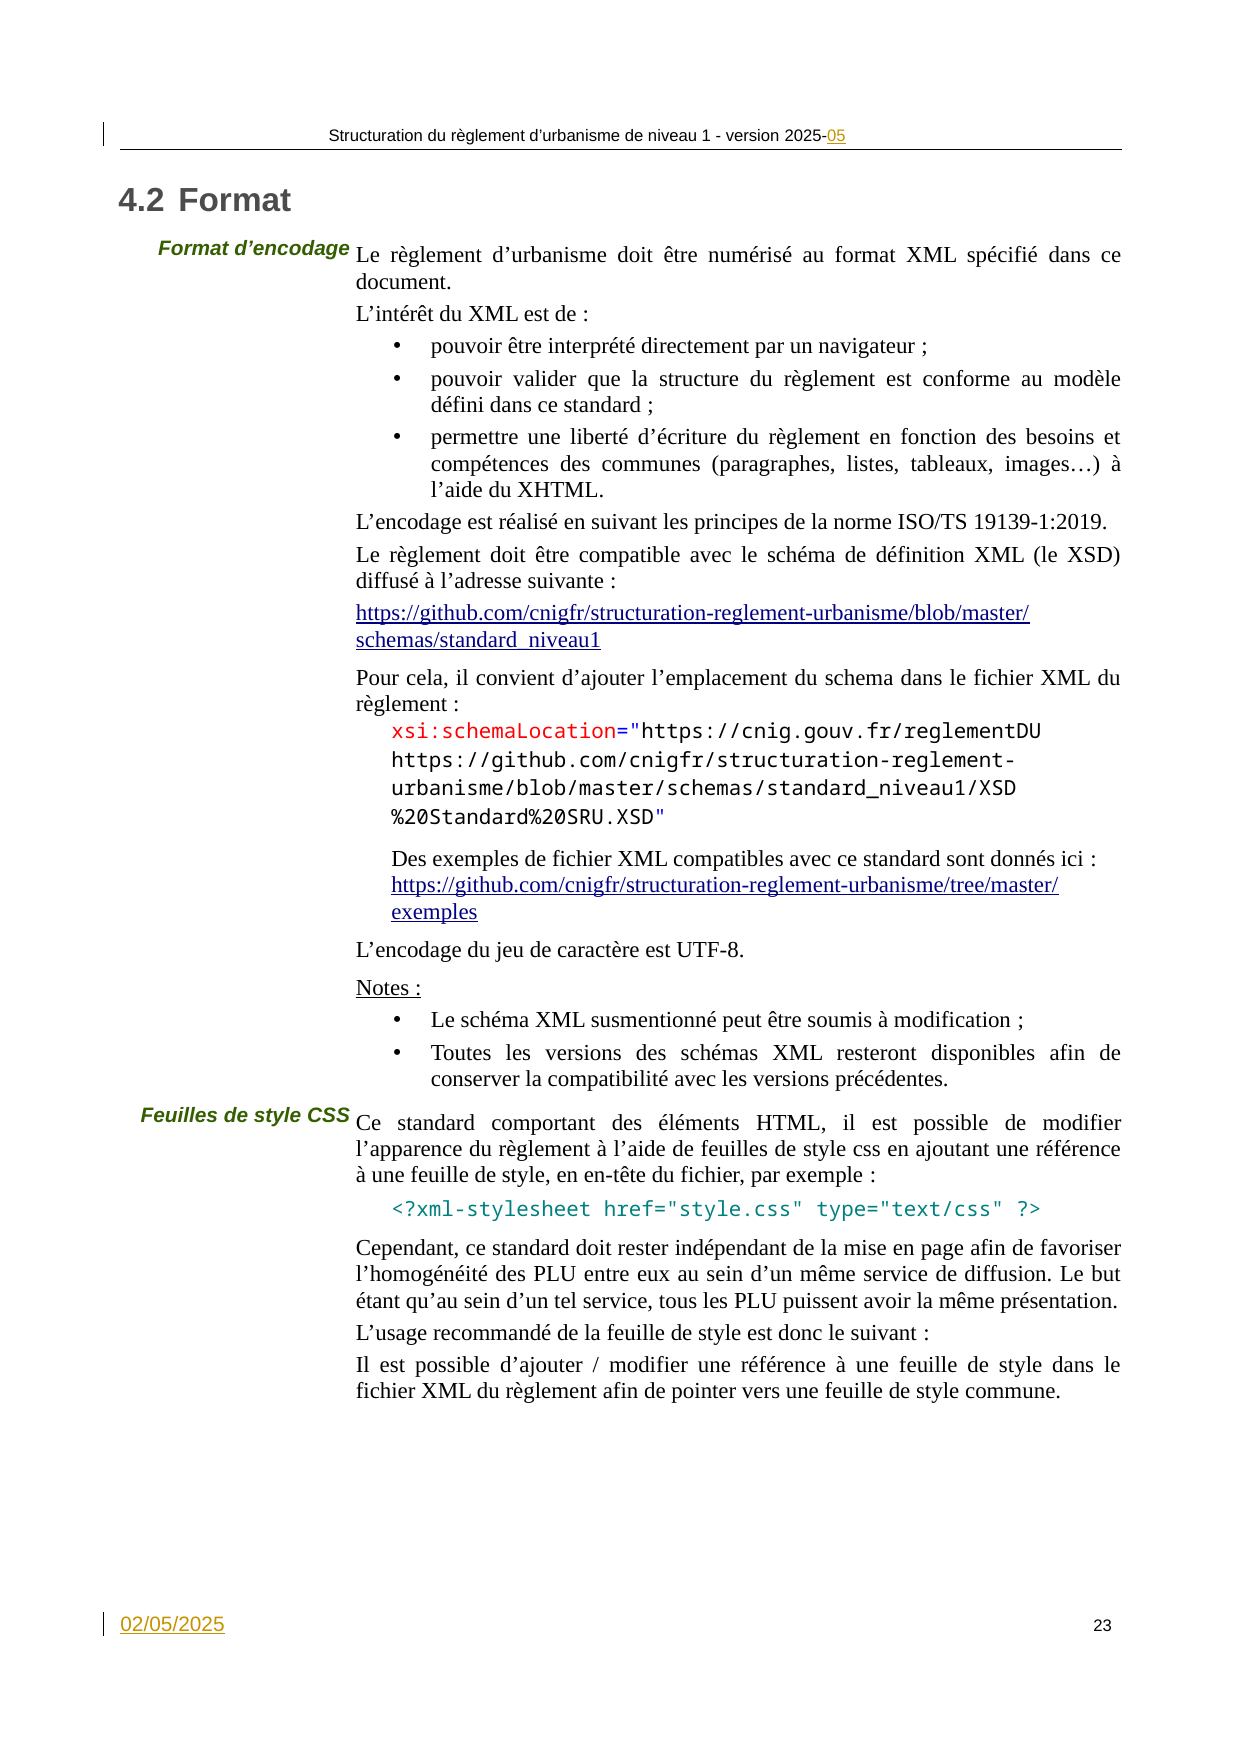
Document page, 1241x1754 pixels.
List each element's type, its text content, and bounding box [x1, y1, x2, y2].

table_header Format d’encodage [118, 230, 356, 1097]
table_header Le règlement d’urbanisme doit être numérisé au format XML spécifié dans ce document. L’intérêt du XML est de : pouvoir être interprété directement par un navigateur ; pouvoir valider que la structure du règlement est conforme au modèle défini dans ce standard ; permettre une liberté d’écriture du règlement en fonction des besoins et compétences des communes (paragraphes, listes, tableaux, images…) à l’aide du XHTML. L’encodage est réalisé en suivant les principes de la norme ISO/TS 19139-1:2019. Le règlement doit être compatible avec le schéma de définition XML (le XSD) diffusé à l’adresse suivante : https://github.com/cnigfr/structuration-reglement-urbanisme/blob/master/schemas/standard_niveau1 Pour cela, il convient d’ajouter l’emplacement du schema dans le fichier XML du règlement : xsi:schemaLocation="https://cnig.gouv.fr/reglementDU https://github.com/cnigfr/structuration-reglement-urbanisme/blob/master/schemas/standard_niveau1/XSD%20Standard%20SRU.XSD" Des exemples de fichier XML compatibles avec ce standard sont donnés ici : https://github.com/cnigfr/structuration-reglement-urbanisme/tree/master/exemples L’encodage du jeu de caractère est UTF-8. Notes : Le schéma XML susmentionné peut être soumis à modification ; Toutes les versions des schémas XML resteront disponibles afin de conserver la compatibilité avec les versions précédentes. [356, 230, 1122, 1097]
table_cell Feuilles de style CSS [118, 1097, 356, 1410]
table_cell Ce standard comportant des éléments HTML, il est possible de modifier l’apparence du règlement à l’aide de feuilles de style css en ajoutant une référence à une feuille de style, en en-tête du fichier, par exemple : <?xml-stylesheet href="style.css" type="text/css" ?> Cependant, ce standard doit rester indépendant de la mise en page afin de favoriser l’homogénéité des PLU entre eux au sein d’un même service de diffusion. Le but étant qu’au sein d’un tel service, tous les PLU puissent avoir la même présentation. L’usage recommandé de la feuille de style est donc le suivant : Il est possible d’ajouter / modifier une référence à une feuille de style dans le fichier XML du règlement afin de pointer vers une feuille de style commune. [356, 1097, 1122, 1410]
subtitle Format [118, 180, 1122, 218]
